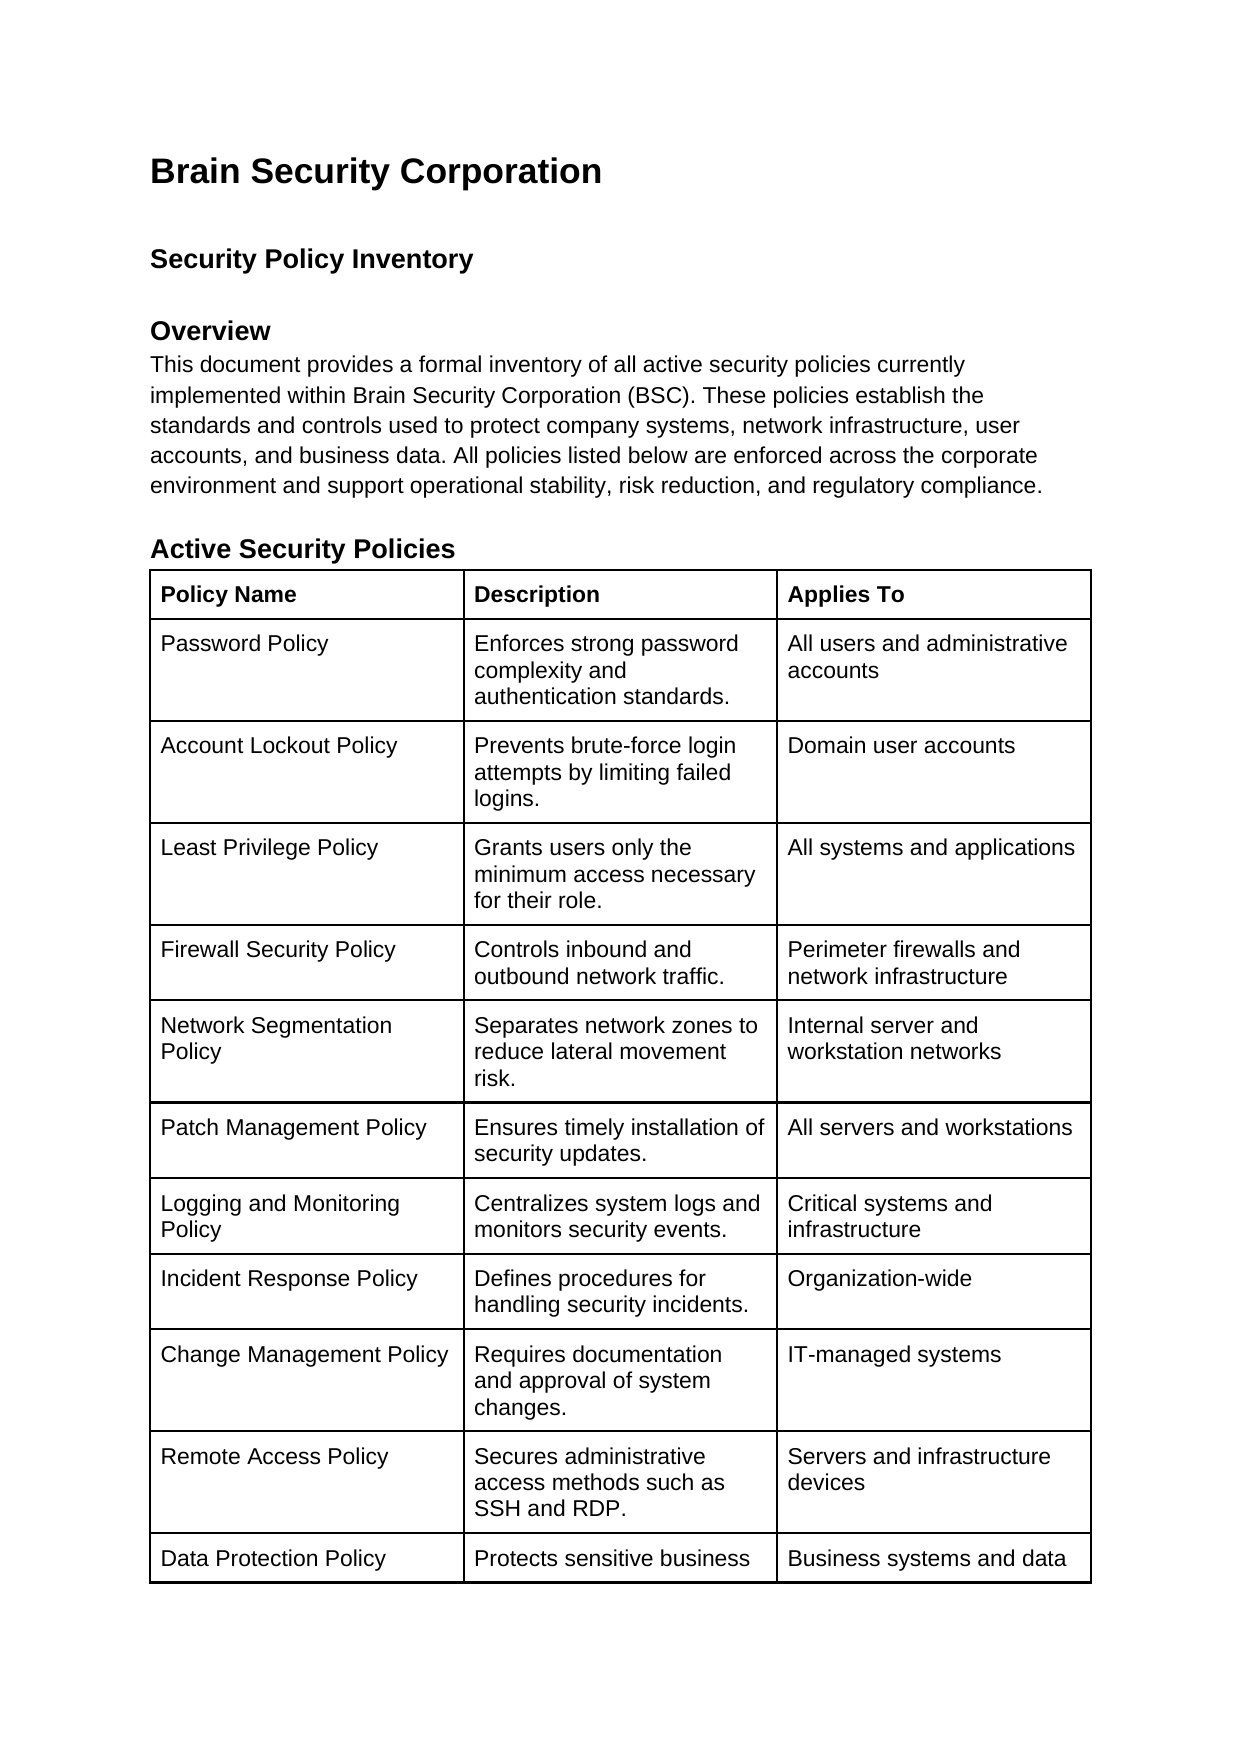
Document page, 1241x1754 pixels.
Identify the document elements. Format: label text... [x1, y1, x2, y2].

table_cell Patch Management Policy [151, 1104, 463, 1177]
table_cell Centralizes system logs and monitors security events. [465, 1179, 776, 1253]
table_cell Firewall Security Policy [151, 926, 463, 999]
table_cell Requires documentation and approval of system changes. [465, 1330, 776, 1430]
table_cell Remote Access Policy [151, 1432, 463, 1532]
table_cell Network Segmentation Policy [151, 1001, 463, 1101]
table_cell IT-managed systems [778, 1330, 1090, 1430]
table_cell Incident Response Policy [151, 1255, 463, 1328]
text Security Policy Inventory [150, 243, 1090, 275]
table_cell Logging and Monitoring Policy [151, 1179, 463, 1253]
table_cell Grants users only the minimum access necessary for their role. [465, 824, 776, 924]
table_cell Enforces strong password complexity and authentication standards. [465, 620, 776, 720]
table_cell Secures administrative access methods such as SSH and RDP. [465, 1432, 776, 1532]
text Overview [150, 315, 1090, 347]
table_cell Internal server and workstation networks [778, 1001, 1090, 1101]
table_cell Change Management Policy [151, 1330, 463, 1430]
table_cell Account Lockout Policy [151, 722, 463, 822]
table_cell Password Policy [151, 620, 463, 720]
table_cell Protects sensitive business [465, 1534, 776, 1581]
table_cell Critical systems and infrastructure [778, 1179, 1090, 1253]
table_cell Least Privilege Policy [151, 824, 463, 924]
table_cell Perimeter firewalls and network infrastructure [778, 926, 1090, 999]
text This document provides a formal inventory of all active security policies currently implemented within Brain Security Corporation (BSC). These policies establish the standards and controls used to protect company systems, network infrastructure, user accounts, and business data. All policies listed below are enforced across the corporate environment and support operational stability, risk reduction, and regulatory compliance. [150, 351, 1090, 498]
table_cell All users and administrative accounts [778, 620, 1090, 720]
text Brain Security Corporation [150, 150, 1090, 191]
table_header Policy Name [151, 571, 463, 618]
table_cell Domain user accounts [778, 722, 1090, 822]
table_cell Defines procedures for handling security incidents. [465, 1255, 776, 1328]
table_cell Data Protection Policy [151, 1534, 463, 1581]
table_header Applies To [778, 571, 1090, 618]
table_cell Servers and infrastructure devices [778, 1432, 1090, 1532]
table_cell All systems and applications [778, 824, 1090, 924]
table_header Description [465, 571, 776, 618]
table_cell Prevents brute-force login attempts by limiting failed logins. [465, 722, 776, 822]
table_cell All servers and workstations [778, 1104, 1090, 1177]
text Active Security Policies [150, 533, 1090, 564]
table_cell Business systems and data [778, 1534, 1090, 1581]
table_cell Ensures timely installation of security updates. [465, 1104, 776, 1177]
table_cell Organization-wide [778, 1255, 1090, 1328]
table_cell Separates network zones to reduce lateral movement risk. [465, 1001, 776, 1101]
table_cell Controls inbound and outbound network traffic. [465, 926, 776, 999]
